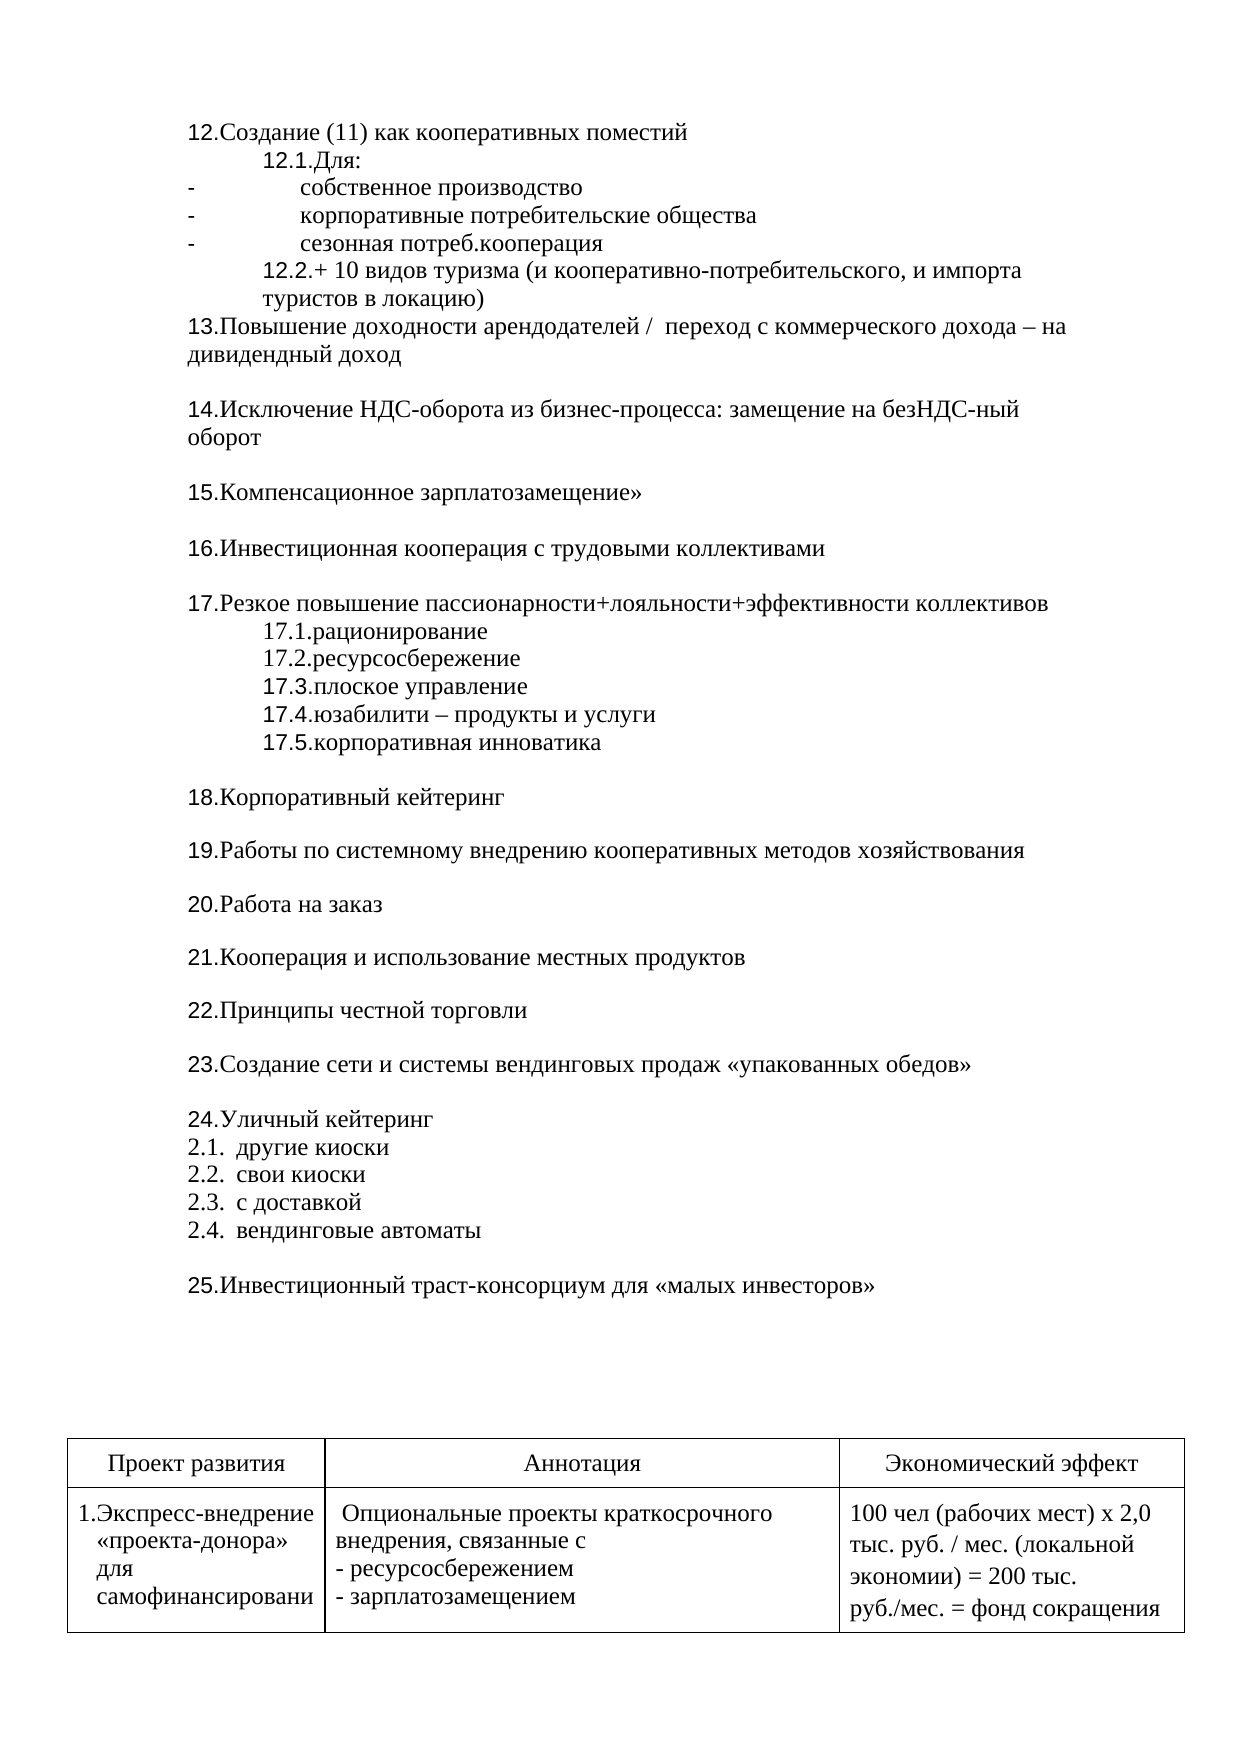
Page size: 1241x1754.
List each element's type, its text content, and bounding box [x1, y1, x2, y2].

list Инвестиционная кооперация с трудовыми коллективами [150, 534, 1090, 561]
list Резкое повышение пассионарности+лояльности+эффективности коллективов [150, 589, 1090, 617]
list Повышение доходности арендодателей / переход с коммерческого дохода – на дивидендный доход [150, 312, 1090, 367]
list Инвестиционный траст-консорциум для «малых инвесторов» [150, 1271, 1090, 1299]
list Компенсационное зарплатозамещение» [150, 478, 1090, 506]
list корпоративная инноватика [150, 728, 1090, 755]
table_header Экономический эффект [840, 1439, 1184, 1487]
text 2.2. свои киоски [187, 1161, 1090, 1188]
list ресурсосбережение [150, 644, 1090, 672]
list Исключение НДС-оборота из бизнес-процесса: замещение на безНДС-ный оборот [150, 395, 1090, 451]
list Кооперация и использование местных продуктов [150, 943, 1090, 996]
list Создание (11) как кооперативных поместий [150, 118, 1090, 146]
list юзабилити – продукты и услуги [150, 700, 1090, 728]
table_header Проект развития [68, 1439, 324, 1487]
list сезонная потреб.кооперация [187, 229, 1090, 257]
list Уличный кейтеринг [150, 1105, 1090, 1133]
list плоское управление [150, 672, 1090, 700]
list Корпоративный кейтеринг [150, 783, 1090, 836]
table_header Аннотация [326, 1439, 839, 1487]
table_cell 1.Экспресс-внедрение «проекта-донора» для самофинансировани [68, 1488, 324, 1632]
list Работа на заказ [150, 890, 1090, 943]
list корпоративные потребительские общества [187, 201, 1090, 229]
list Работы по системному внедрению кооперативных методов хозяйствования [150, 836, 1090, 890]
list Принципы честной торговли [150, 996, 1090, 1050]
text 2.4. вендинговые автоматы [187, 1216, 1090, 1244]
list Создание сети и системы вендинговых продаж «упакованных обедов» [150, 1050, 1090, 1077]
table_cell Опциональные проекты краткосрочного внедрения, связанные с - ресурсосбережением - зарплатозамещением [326, 1488, 839, 1632]
table_cell 100 чел (рабочих мест) х 2,0 тыс. руб. / мес. (локальной экономии) = 200 тыс. руб./мес. = фонд сокращения [840, 1488, 1184, 1632]
list Для: [150, 146, 1090, 173]
list + 10 видов туризма (и кооперативно-потребительского, и импорта туристов в локацию) [150, 257, 1090, 312]
text 2.1. другие киоски [187, 1133, 1090, 1161]
text 2.3. с доставкой [187, 1188, 1090, 1216]
list собственное производство [187, 173, 1090, 201]
list рационирование [150, 617, 1090, 644]
